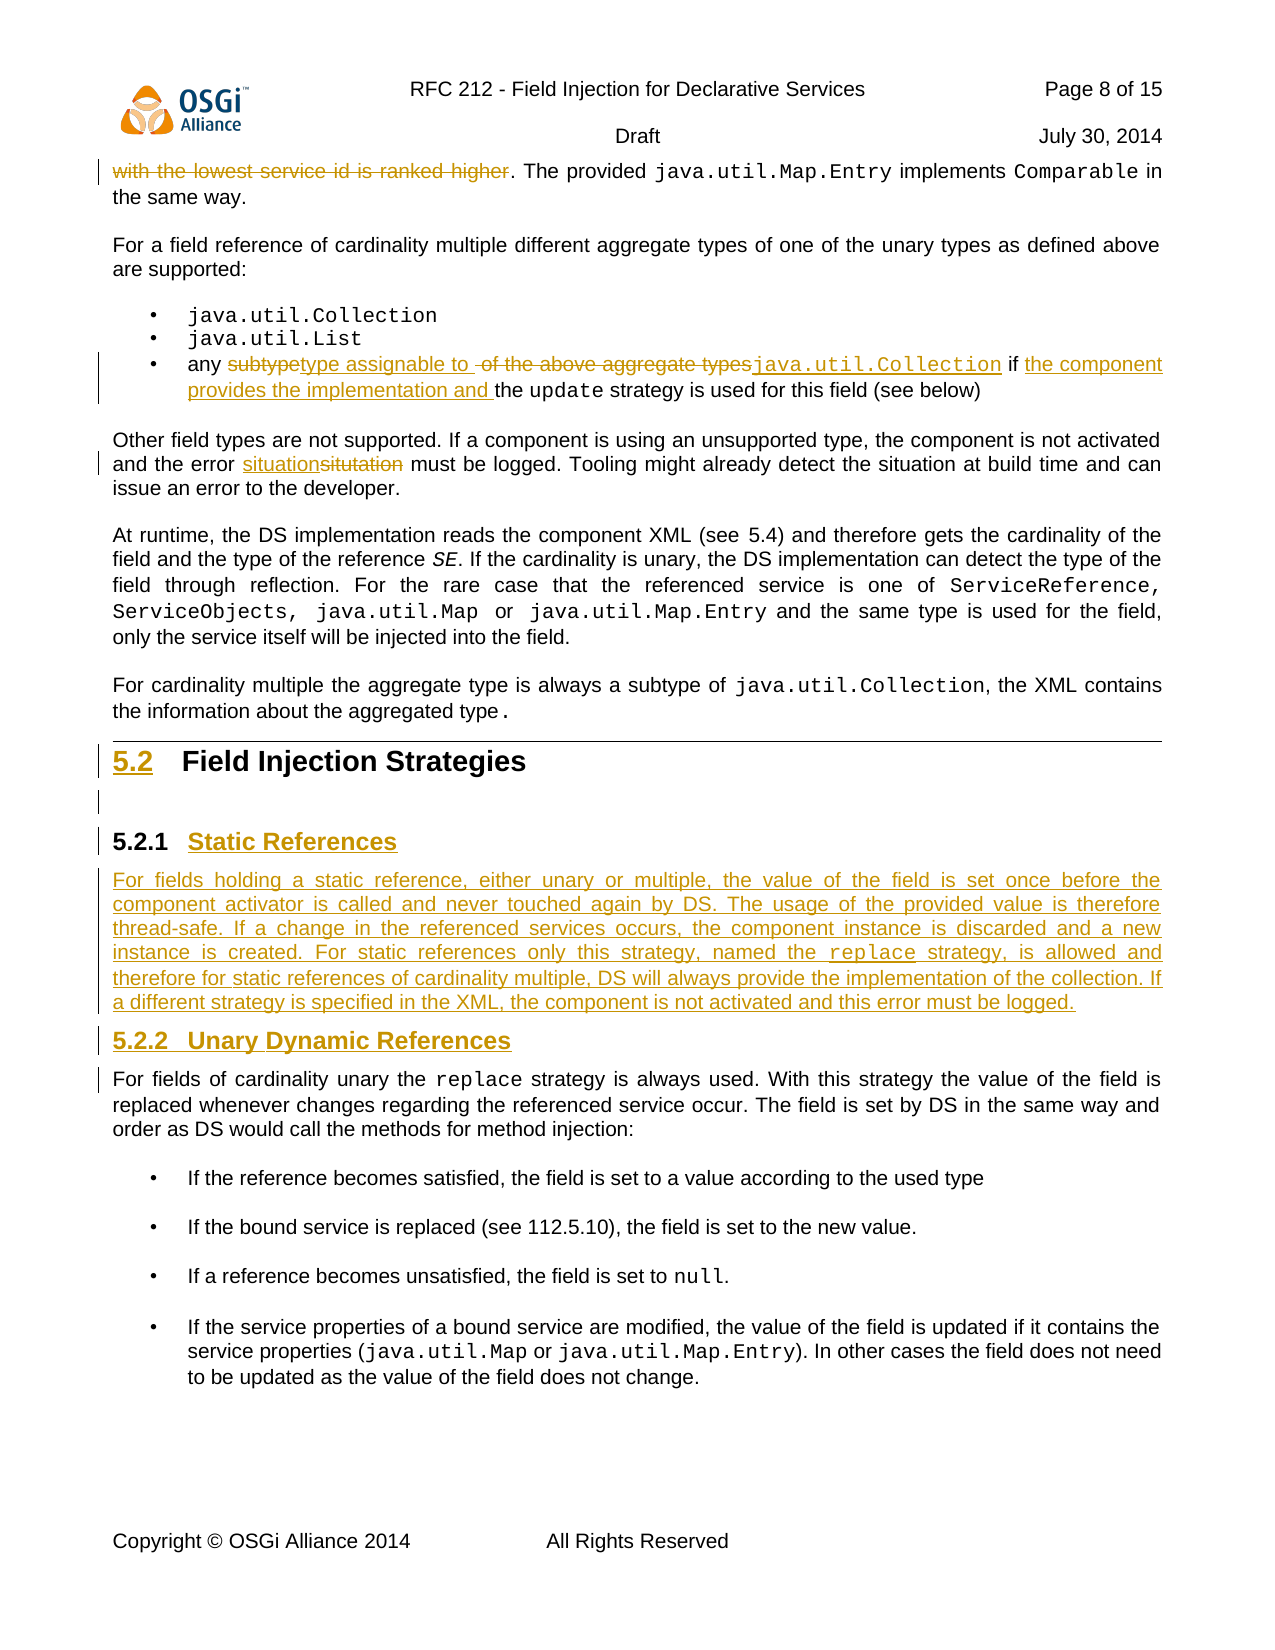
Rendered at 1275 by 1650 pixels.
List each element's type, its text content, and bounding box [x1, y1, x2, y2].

text component activator is called and never touched again by DS. The usage of the provided value is therefore thread-safe. If a change in the referenced services occurs, the component instance is discarded and a new [112, 890, 1162, 937]
list any type assignable to java.util.Collection if the component provides the implementation and the update strategy is used for this field (see below) [150, 352, 1162, 403]
text For fields holding a static reference, either unary or multiple, the value of the field is set once before the [112, 868, 1162, 889]
list If the service properties of a bound service are modified, the value of the field is updated if it contains the service properties (java.util.Map or java.util.Map.Entry). In other cases the field does not need to be updated as the value of the field does not change. [150, 1315, 1162, 1389]
text Other field types are not supported. If a component is using an unsupported type, the component is not activated and the error situation must be logged. Tooling might already detect the situation at build time and can issue an error to the developer. [112, 427, 1162, 499]
subtitle Static References [112, 827, 1162, 855]
text instance is created. For static references only this strategy, named the replace strategy, is allowed and [112, 938, 1162, 961]
list java.util.List [150, 328, 1162, 352]
text At runtime, the DS implementation reads the component XML (see 5.4) and therefore gets the cardinality of the field and the type of the reference SE. If the cardinality is unary, the DS implementation can detect the type of the field through reflection. For the rare case that the referenced service is one of ServiceReference, ServiceObjects, java.util.Map or java.util.Map.Entry and the same type is used for the field, only the service itself will be injected into the field. [112, 523, 1162, 649]
text For a field reference of cardinality multiple different aggregate types of one of the unary types as defined above are supported: [112, 233, 1162, 281]
picture [113, 78, 257, 142]
list java.util.Collection [150, 304, 1162, 328]
text The java.util.Map containing the service properties additionally implements Comparable. The compareTo() method compares map objects in the same way ServiceReference.compareTo does based on service ranking and service id. The provided java.util.Map.Entry implements Comparable in the same way. [112, 159, 1162, 209]
text For fields of cardinality unary the replace strategy is always used. With this strategy the value of the field is replaced whenever changes regarding the referenced service occur. The field is set by DS in the same way and order as DS would call the methods for method injection: [112, 1067, 1162, 1141]
subtitle Field Injection Strategies [112, 742, 1162, 778]
list If the bound service is replaced (see 112.5.10), the field is set to the new value. [150, 1215, 1162, 1239]
text therefore for static references of cardinality multiple, DS will always provide the implementation of the collection. If [112, 962, 1162, 987]
list If the reference becomes satisfied, the field is set to a value according to the used type [150, 1166, 1162, 1190]
list If a reference becomes unsatisfied, the field is set to null. [150, 1264, 1162, 1290]
text a different strategy is specified in the XML, the component is not activated and this error must be logged. [112, 988, 1162, 1013]
text For cardinality multiple the aggregate type is always a subtype of java.util.Collection, the XML contains the information about the aggregated type. [112, 673, 1162, 724]
subtitle Unary Dynamic References [112, 1026, 1162, 1055]
